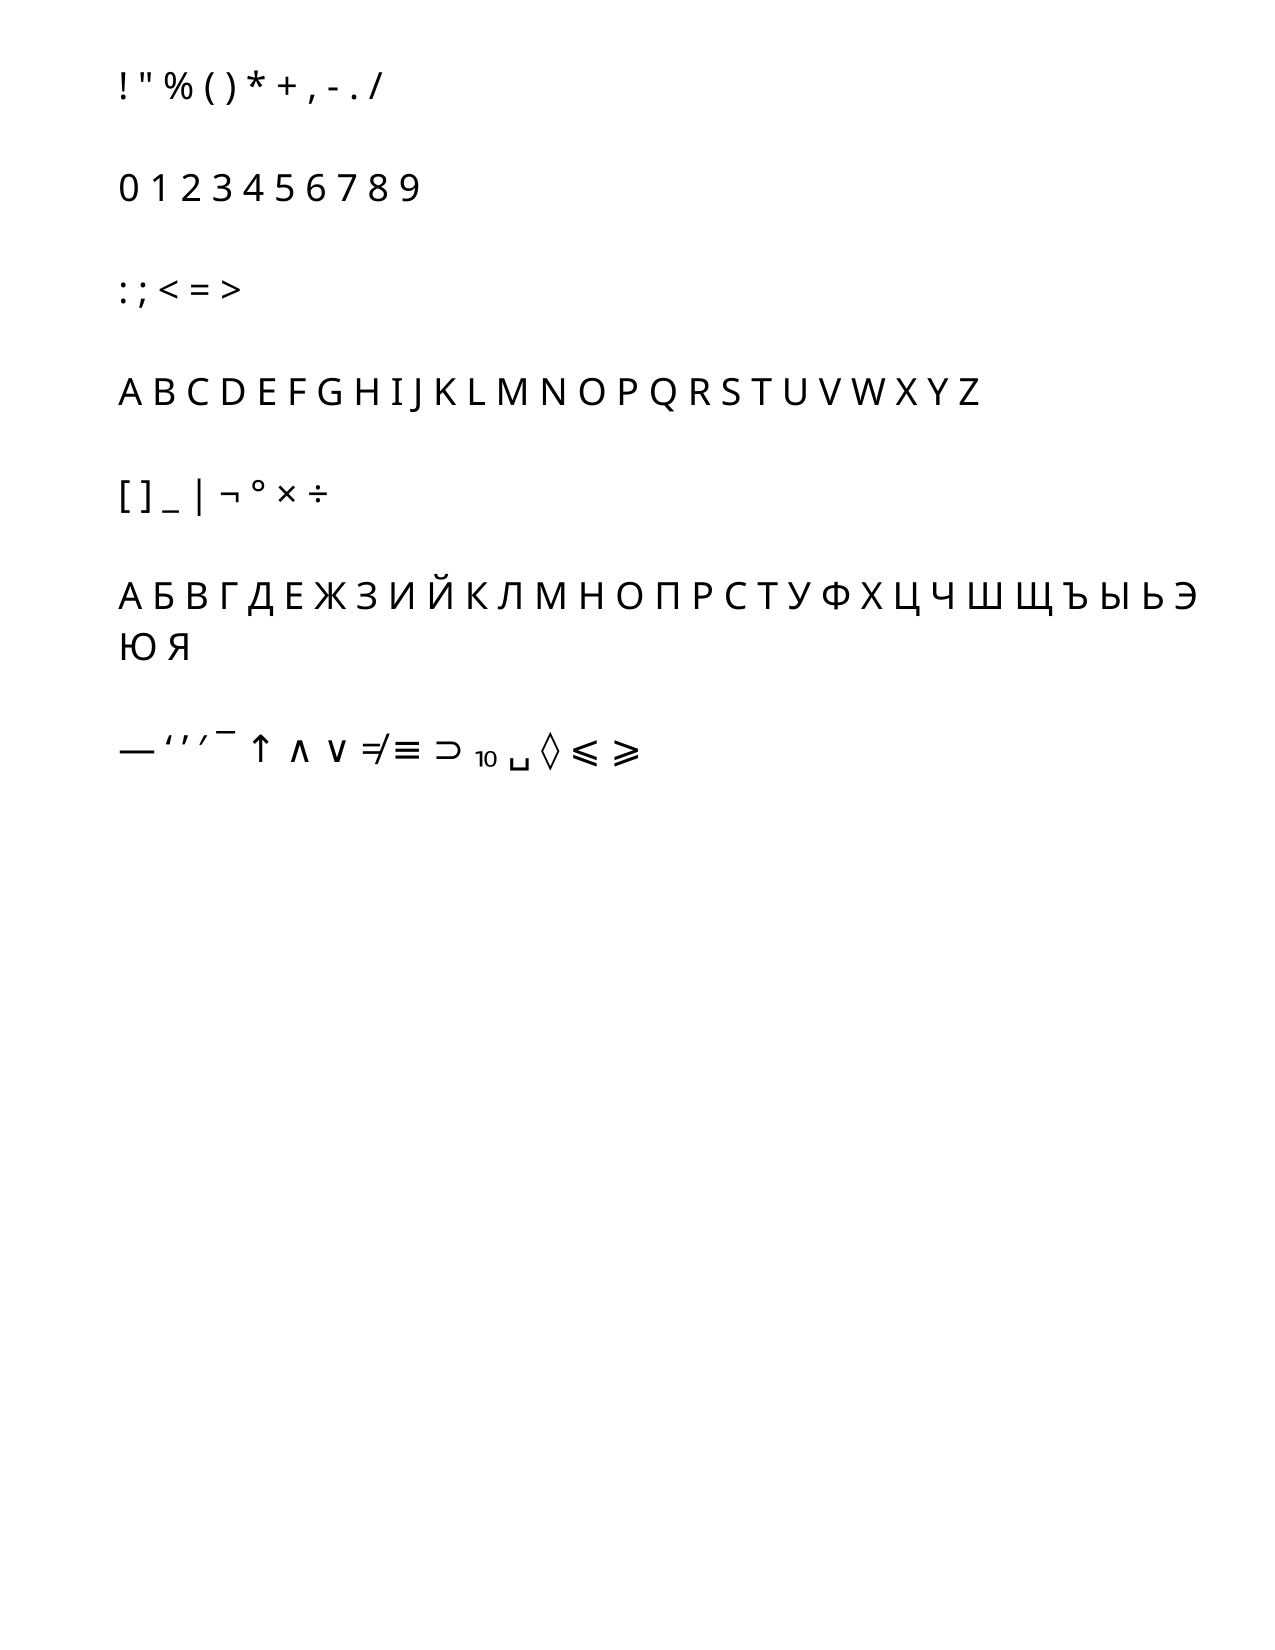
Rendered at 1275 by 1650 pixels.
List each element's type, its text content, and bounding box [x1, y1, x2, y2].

text [ ] _ | ¬ ° × ÷ [118, 467, 1216, 518]
text ! " % ( ) * + , - . / [118, 59, 1216, 110]
text А Б В Г Д Е Ж З И Й К Л М Н О П Р С Т У Ф Х Ц Ч Ш Щ Ъ Ы Ь Э Ю Я [118, 569, 1216, 672]
text A B C D E F G H I J K L M N O P Q R S T U V W X Y Z [118, 365, 1216, 416]
text ― ‘ ’ ′ ‾ ↑ ∧ ∨ ≠ ≡ ⊃ ⏨ ␣ ◊ ⩽ ⩾ [118, 723, 1216, 774]
text 0 1 2 3 4 5 6 7 8 9 [118, 161, 1216, 212]
text : ; < = > [118, 263, 1216, 314]
